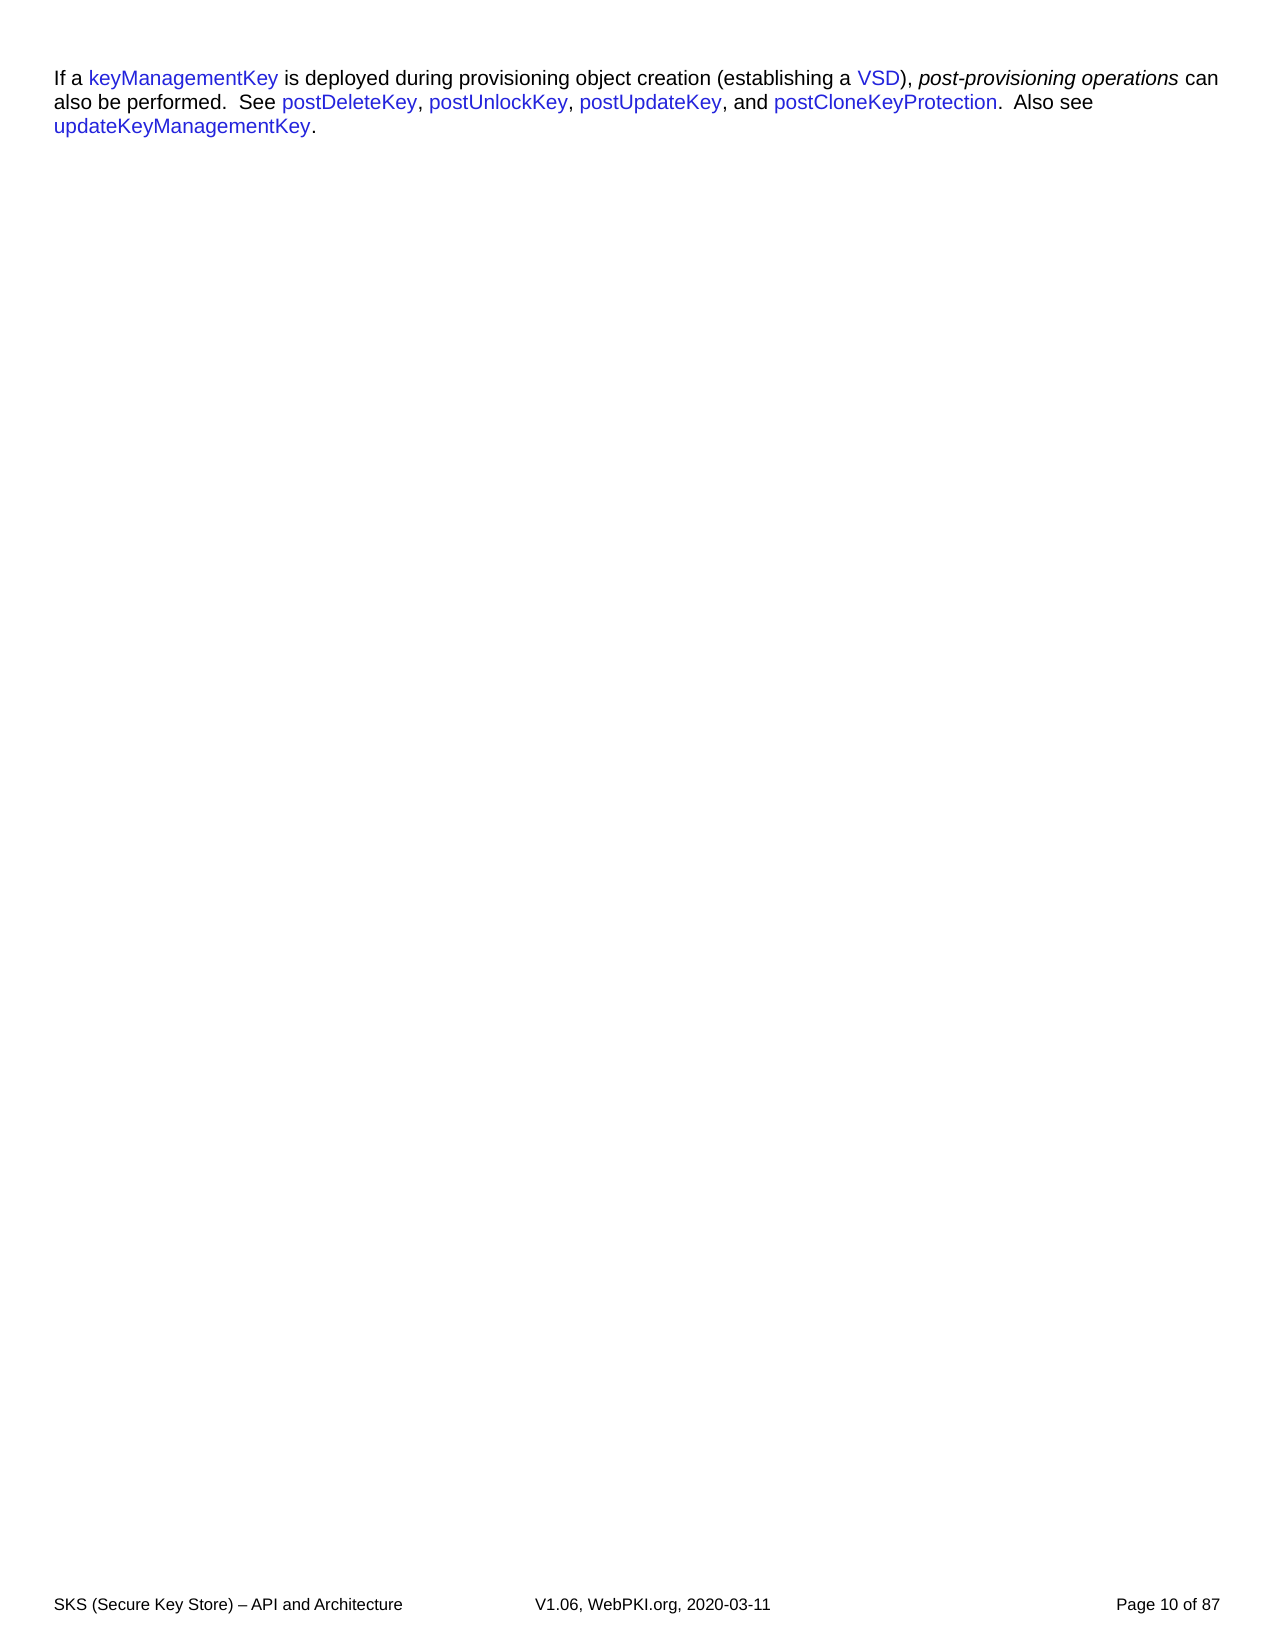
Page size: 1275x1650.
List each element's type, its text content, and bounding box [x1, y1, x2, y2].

text If a keyManagementKey is deployed during provisioning object creation (establishing a VSD), post-provisioning operations can also be performed. See postDeleteKey, postUnlockKey, postUpdateKey, and postCloneKeyProtection. Also see updateKeyManagementKey. [54, 66, 1221, 138]
